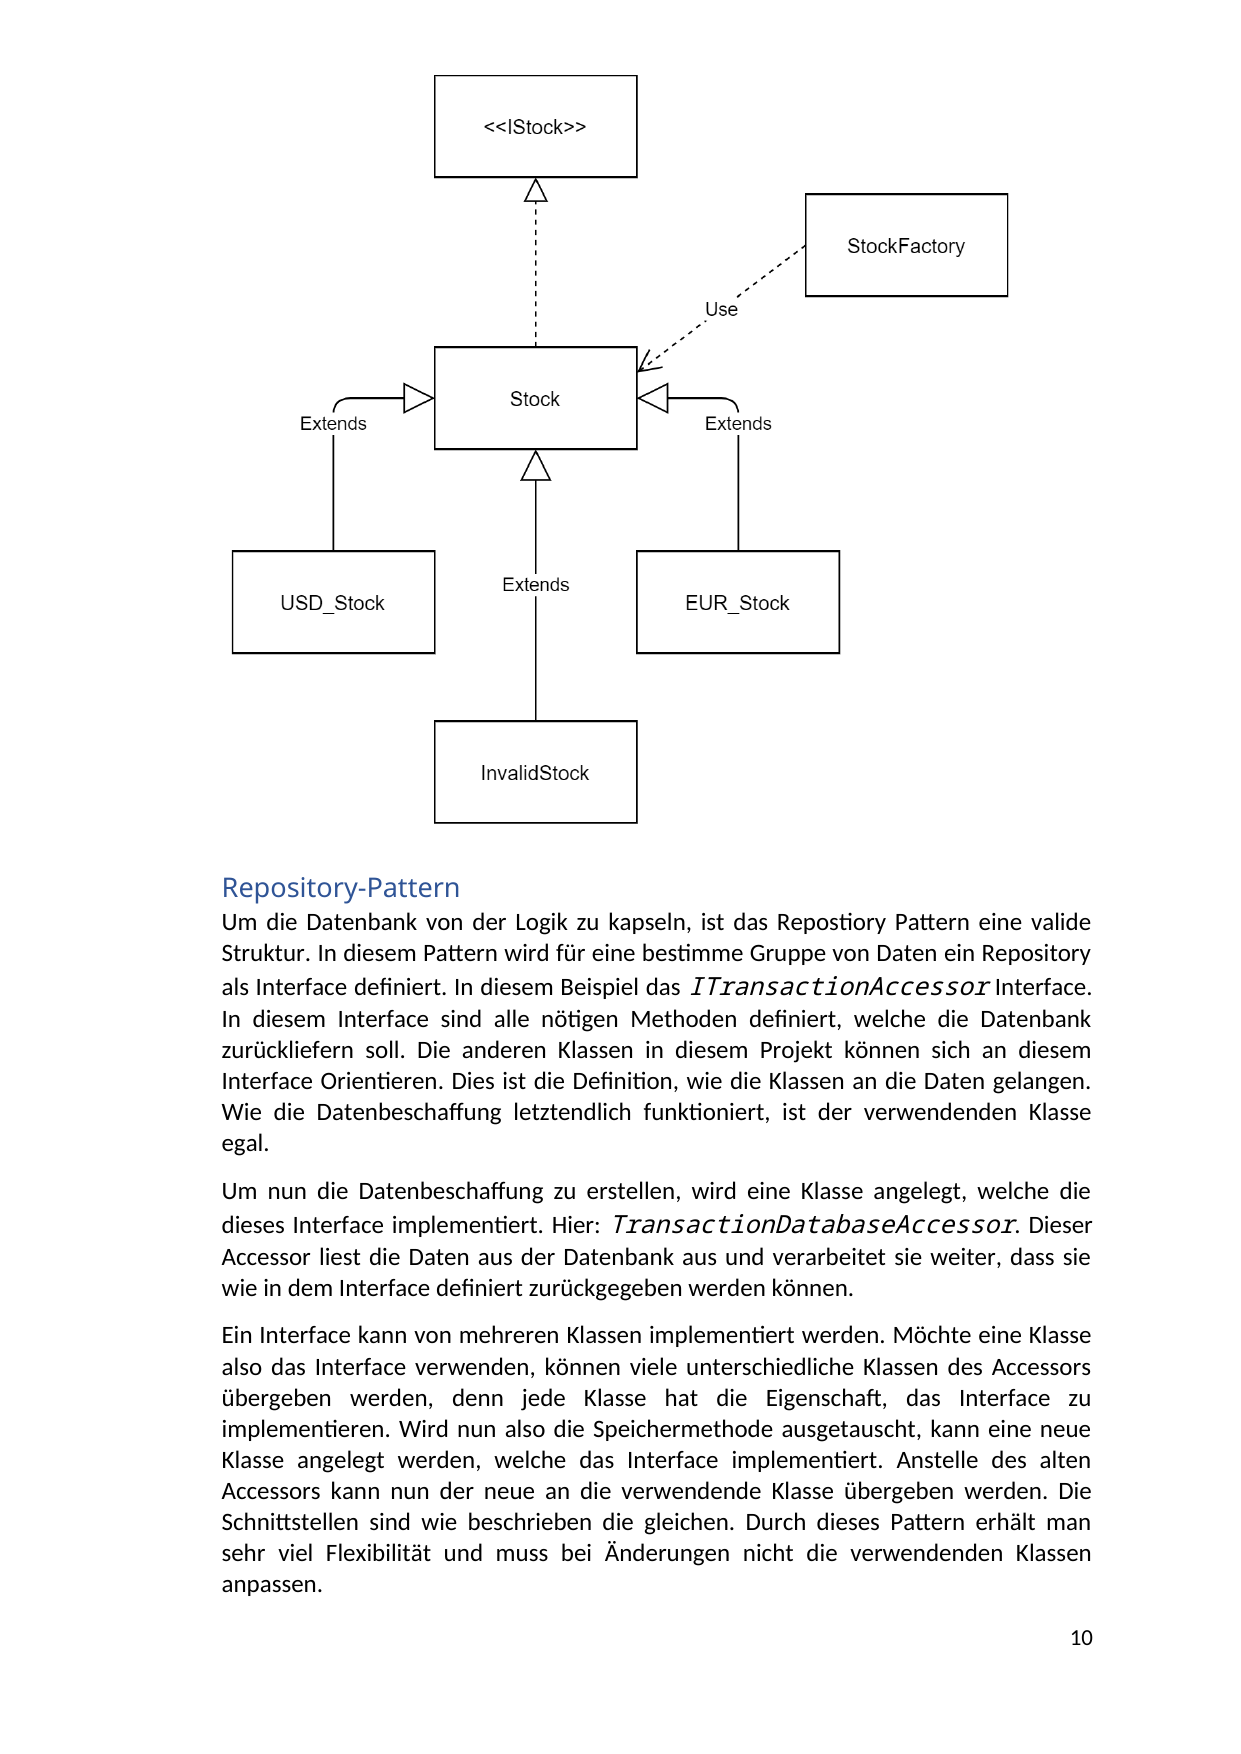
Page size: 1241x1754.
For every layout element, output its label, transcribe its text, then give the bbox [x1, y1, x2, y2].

text Ein Interface kann von mehreren Klassen implementiert werden. Möchte eine Klasse also das Interface verwenden, können viele unterschiedliche Klassen des Accessors übergeben werden, denn jede Klasse hat die Eigenschaft, das Interface zu implementieren. Wird nun also die Speichermethode ausgetauscht, kann eine neue Klasse angelegt werden, welche das Interface implementiert. Anstelle des alten Accessors kann nun der neue an die verwendende Klasse übergeben werden. Die Schnittstellen sind wie beschrieben die gleichen. Durch dieses Pattern erhält man sehr viel Flexibilität und muss bei Änderungen nicht die verwendenden Klassen anpassen. [221, 1319, 1093, 1598]
text Um die Datenbank von der Logik zu kapseln, ist das Repostiory Pattern eine valide Struktur. In diesem Pattern wird für eine bestimme Gruppe von Daten ein Repository als Interface definiert. In diesem Beispiel das ITransactionAccessor Interface. In diesem Interface sind alle nötigen Methoden definiert, welche die Datenbank zurückliefern soll. Die anderen Klassen in diesem Projekt können sich an diesem Interface Orientieren. Dies ist die Definition, wie die Klassen an die Daten gelangen. Wie die Datenbeschaffung letztendlich funktioniert, ist der verwendenden Klasse egal. [221, 906, 1093, 1158]
text Um nun die Datenbeschaffung zu erstellen, wird eine Klasse angelegt, welche die dieses Interface implementiert. Hier: TransactionDatabaseAccessor. Dieser Accessor liest die Daten aus der Datenbank aus und verarbeitet sie weiter, dass sie wie in dem Interface definiert zurückgegeben werden können. [221, 1175, 1093, 1302]
subtitle Repository-Pattern [148, 869, 1093, 906]
